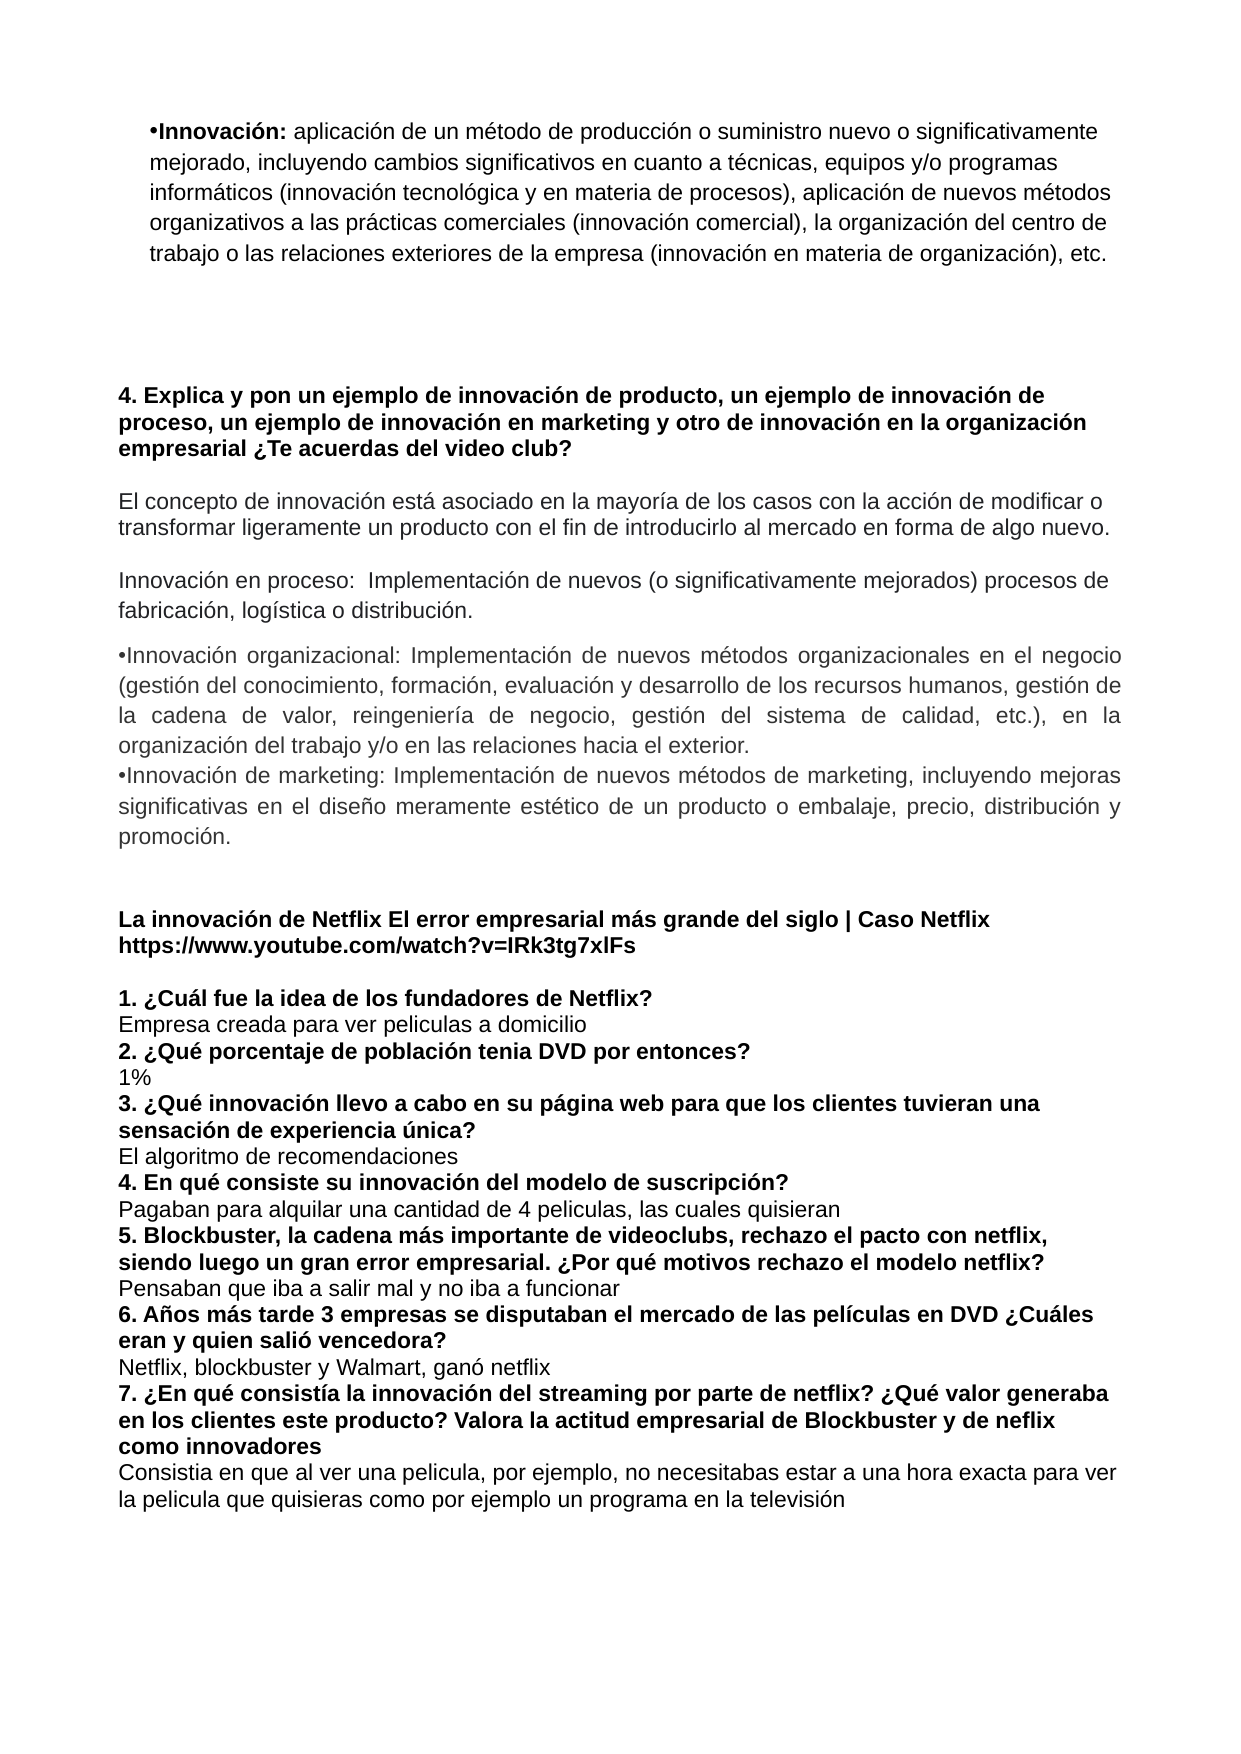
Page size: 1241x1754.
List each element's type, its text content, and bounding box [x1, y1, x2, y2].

text 3. ¿Qué innovación llevo a cabo en su página web para que los clientes tuvieran una sensación de experiencia única? [118, 1090, 1122, 1143]
list Innovación organizacional: Implementación de nuevos métodos organizacionales en el negocio (gestión del conocimiento, formación, evaluación y desarrollo de los recursos humanos, gestión de la cadena de valor, reingeniería de negocio, gestión del sistema de calidad, etc.), en la organización del trabajo y/o en las relaciones hacia el exterior. [118, 642, 1122, 759]
text 4. Explica y pon un ejemplo de innovación de producto, un ejemplo de innovación de proceso, un ejemplo de innovación en marketing y otro de innovación en la organización empresarial ¿Te acuerdas del video club? [118, 382, 1122, 461]
text 1% [118, 1064, 1122, 1090]
text 1. ¿Cuál fue la idea de los fundadores de Netflix? [118, 985, 1122, 1011]
text 2. ¿Qué porcentaje de población tenia DVD por entonces? [118, 1038, 1122, 1064]
text Empresa creada para ver peliculas a domicilio [118, 1011, 1122, 1038]
text Consistia en que al ver una pelicula, por ejemplo, no necesitabas estar a una hora exacta para ver la pelicula que quisieras como por ejemplo un programa en la televisión [118, 1459, 1122, 1512]
text 6. Años más tarde 3 empresas se disputaban el mercado de las películas en DVD ¿Cuáles eran y quien salió vencedora? [118, 1301, 1122, 1354]
text 5. Blockbuster, la cadena más importante de videoclubs, rechazo el pacto con netflix, siendo luego un gran error empresarial. ¿Por qué motivos rechazo el modelo netflix? [118, 1222, 1122, 1275]
text El algoritmo de recomendaciones [118, 1143, 1122, 1169]
text 4. En qué consiste su innovación del modelo de suscripción? [118, 1169, 1122, 1196]
text La innovación de Netflix El error empresarial más grande del siglo | Caso Netflix https://www.youtube.com/watch?v=IRk3tg7xlFs [118, 906, 1122, 958]
list Innovación de marketing: Implementación de nuevos métodos de marketing, incluyendo mejoras significativas en el diseño meramente estético de un producto o embalaje, precio, distribución y promoción. [118, 762, 1122, 849]
text El concepto de innovación está asociado en la mayoría de los casos con la acción de modificar o transformar ligeramente un producto con el fin de introducirlo al mercado en forma de algo nuevo. [118, 461, 1122, 540]
text Netflix, blockbuster y Walmart, ganó netflix [118, 1354, 1122, 1380]
text Innovación en proceso: Implementación de nuevos (o significativamente mejorados) procesos de fabricación, logística o distribución. [118, 567, 1122, 623]
list Innovación: aplicación de un método de producción o suministro nuevo o significativamente mejorado, incluyendo cambios significativos en cuanto a técnicas, equipos y/o programas informáticos (innovación tecnológica y en materia de procesos), aplicación de nuevos métodos organizativos a las prácticas comerciales (innovación comercial), la organización del centro de trabajo o las relaciones exteriores de la empresa (innovación en materia de organización), etc. [118, 118, 1122, 266]
text Pensaban que iba a salir mal y no iba a funcionar [118, 1275, 1122, 1301]
text Pagaban para alquilar una cantidad de 4 peliculas, las cuales quisieran [118, 1196, 1122, 1222]
text 7. ¿En qué consistía la innovación del streaming por parte de netflix? ¿Qué valor generaba en los clientes este producto? Valora la actitud empresarial de Blockbuster y de neflix como innovadores [118, 1380, 1122, 1459]
